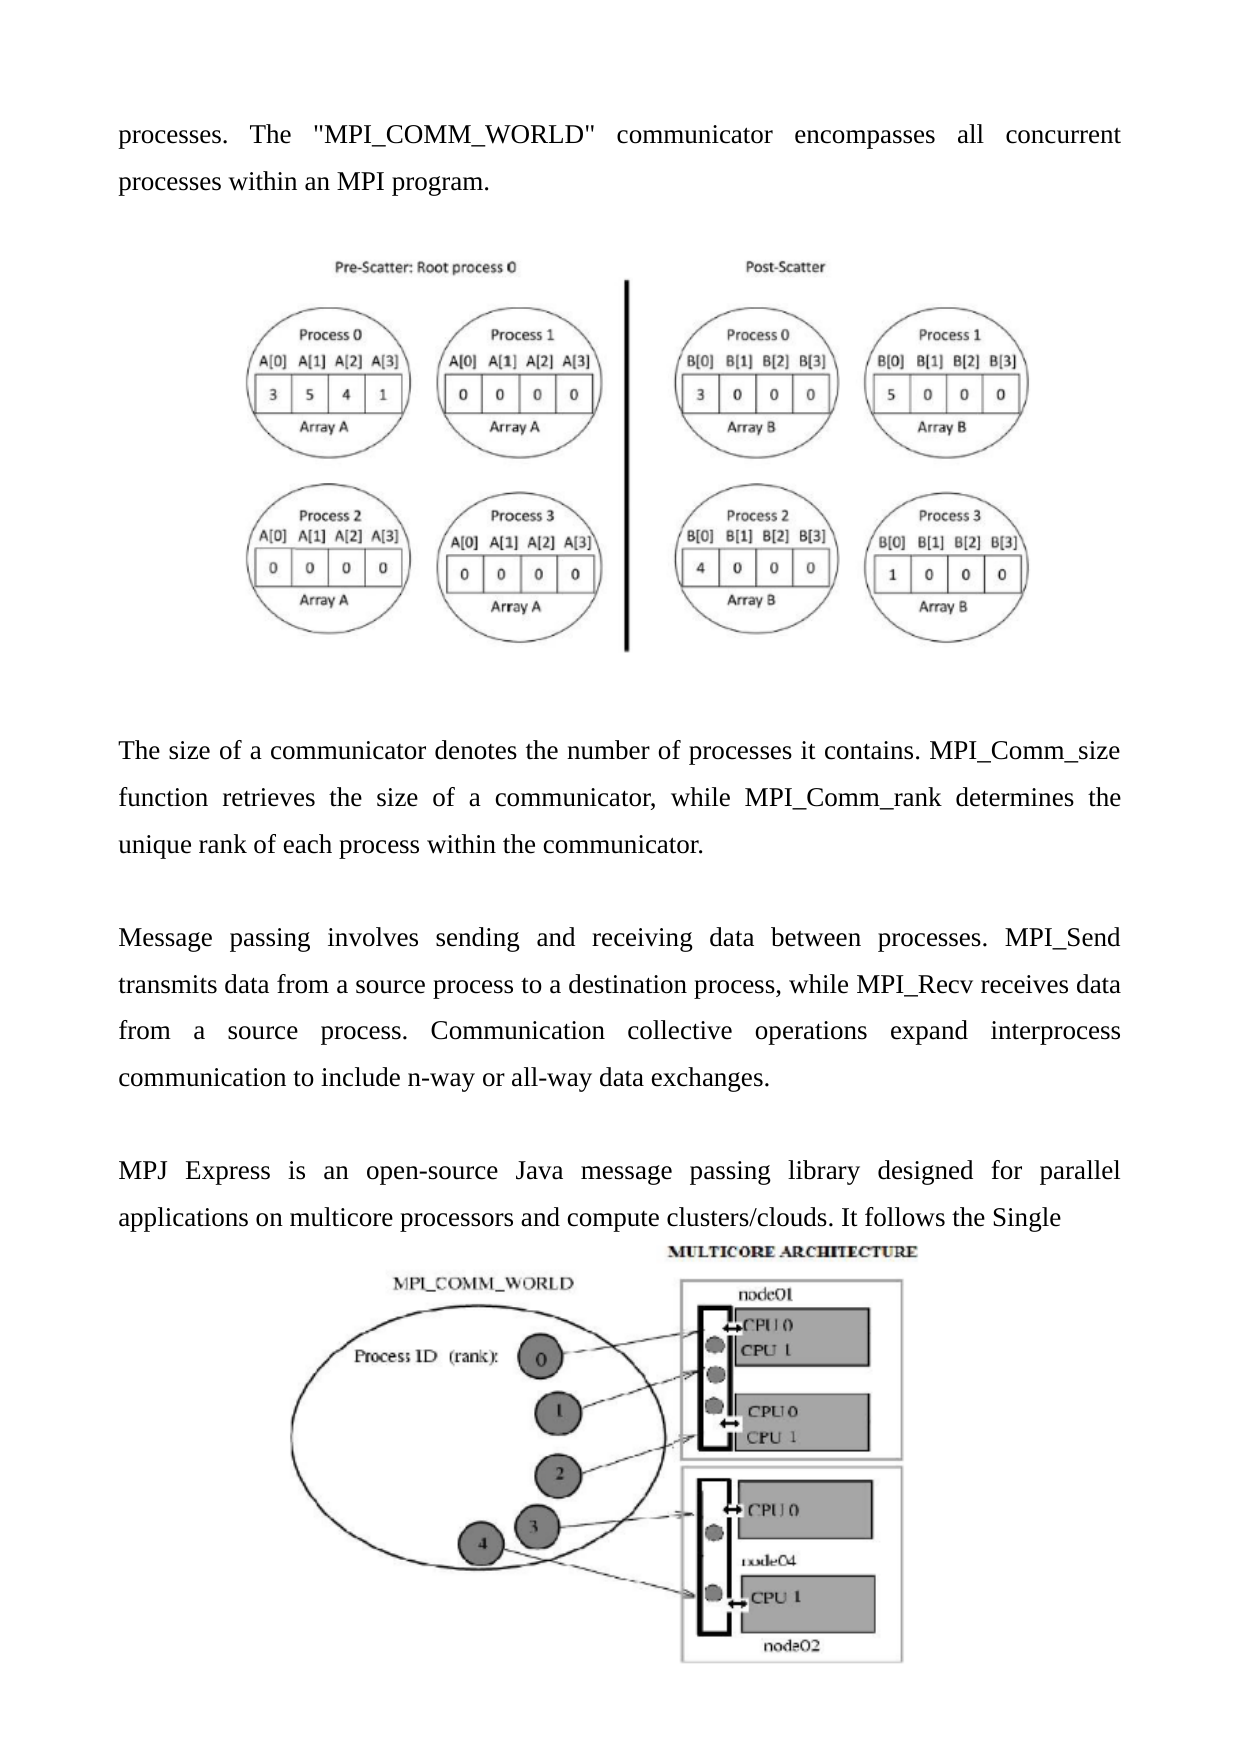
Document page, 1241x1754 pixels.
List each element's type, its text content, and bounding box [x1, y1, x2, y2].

text MPJ Express is an open-source Java message passing library designed for parallel applications on multicore processors and compute clusters/clouds. It follows the Single [118, 1154, 1122, 1232]
text processes. The "MPI_COMM_WORLD" communicator encompasses all concurrent processes within an MPI program. [118, 118, 1122, 196]
text Message passing involves sending and receiving data between processes. MPI_Send transmits data from a source process to a destination process, while MPI_Recv receives data from a source process. Communication collective operations expand interprocess communication to include n-way or all-way data exchanges. [118, 921, 1122, 1092]
picture [278, 1237, 926, 1676]
text The size of a communicator denotes the number of processes it contains. MPI_Comm_size function retrieves the size of a communicator, while MPI_Comm_rank determines the unique rank of each process within the communicator. [118, 734, 1122, 859]
picture [223, 223, 1044, 673]
